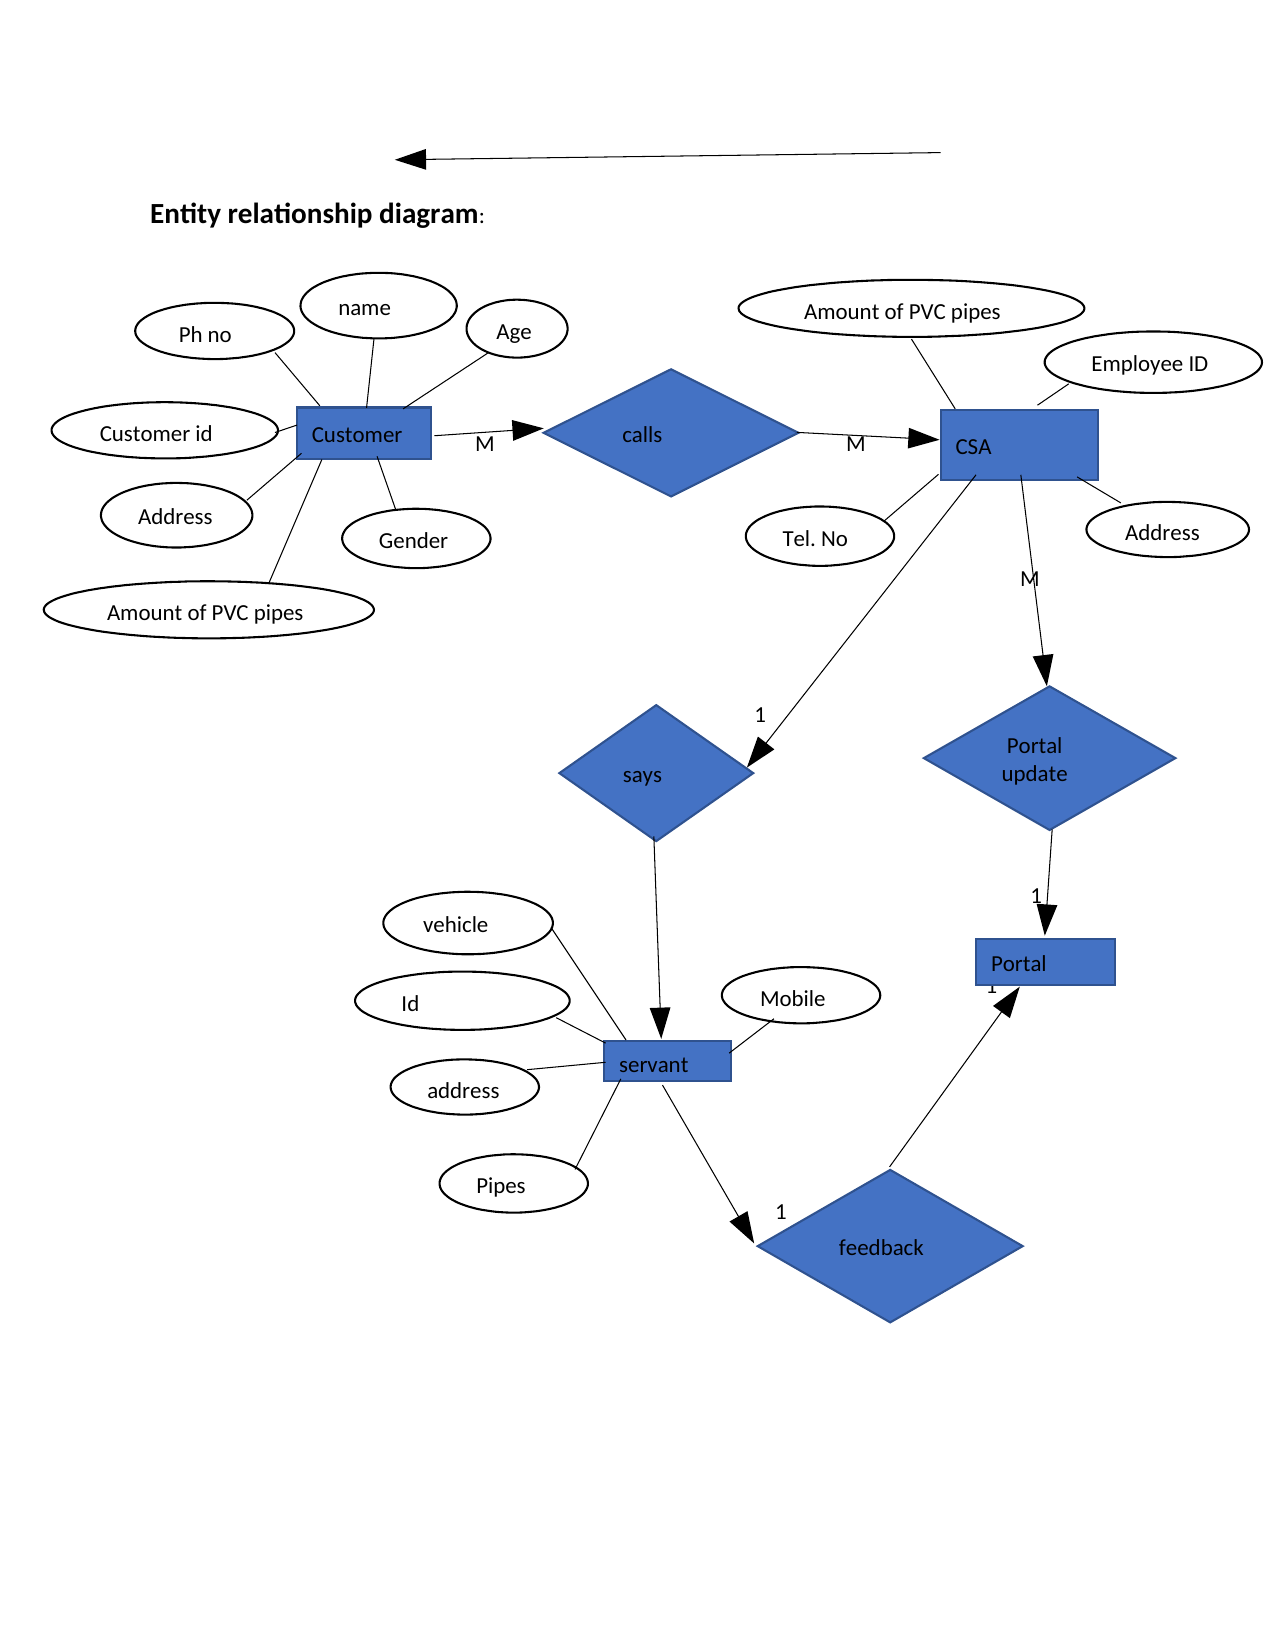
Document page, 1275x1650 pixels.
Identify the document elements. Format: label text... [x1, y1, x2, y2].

text [1078, 700, 1125, 727]
text M [150, 564, 276, 582]
text 1 [729, 1197, 839, 1226]
text 1 [497, 971, 597, 999]
text M M M [915, 429, 940, 439]
text M M M [850, 436, 861, 446]
text M [1033, 564, 1125, 593]
text 1 [657, 881, 1048, 909]
text Entity relationship diagram: [150, 195, 1125, 231]
text M [885, 564, 1034, 593]
text 1 [582, 971, 659, 999]
text M [271, 564, 904, 593]
text 1 [1017, 971, 1125, 999]
text M M M [755, 434, 940, 457]
text 1 [660, 971, 752, 999]
text [150, 881, 655, 909]
text [942, 1197, 1125, 1226]
text M M M [1099, 429, 1125, 457]
text M [1073, 791, 1125, 819]
text M [692, 791, 1026, 819]
text M M M [796, 429, 908, 437]
text 1 [150, 700, 798, 728]
text [1048, 881, 1125, 909]
text [150, 1197, 737, 1226]
text [780, 700, 1021, 728]
text 1 [851, 971, 1019, 999]
text 1 [150, 971, 429, 999]
text M [150, 791, 621, 819]
text M M M [432, 429, 587, 457]
text M M M [220, 429, 296, 457]
